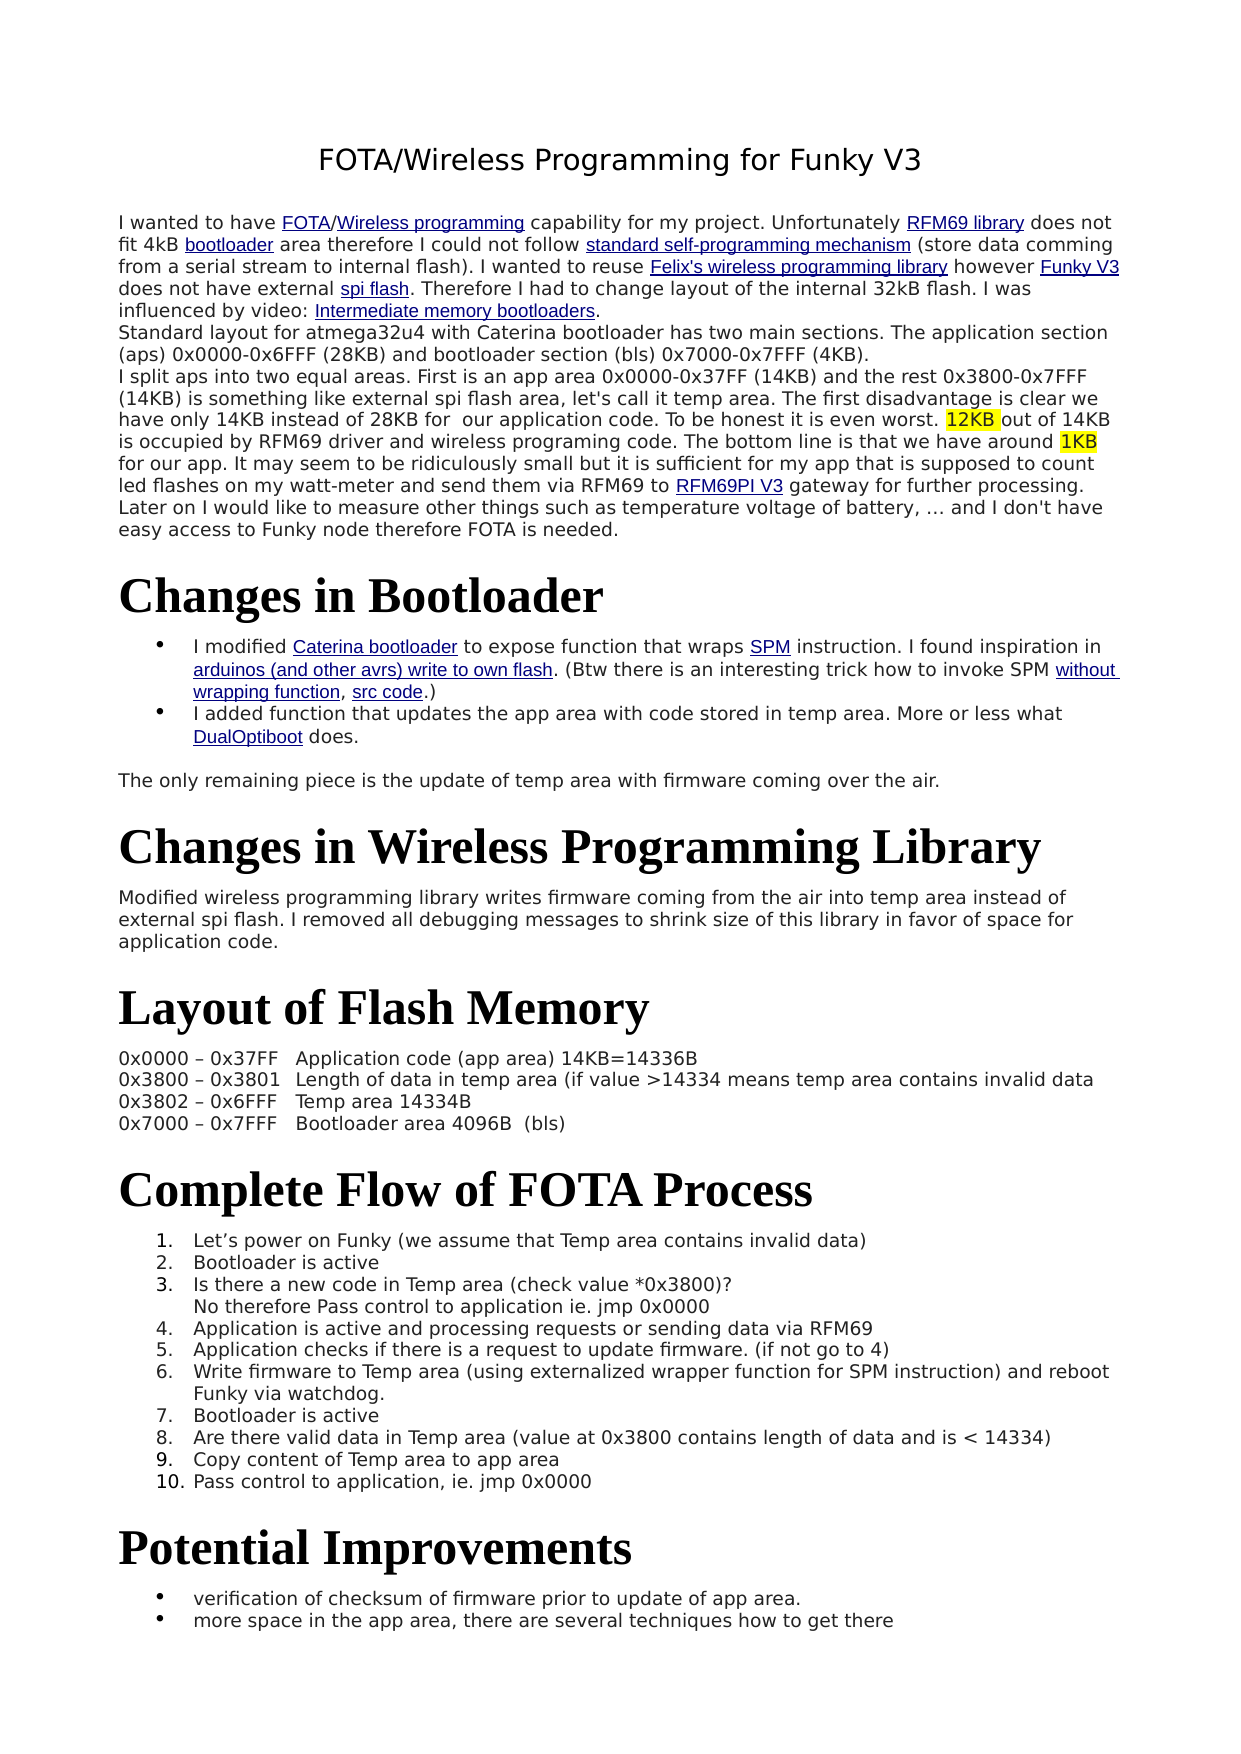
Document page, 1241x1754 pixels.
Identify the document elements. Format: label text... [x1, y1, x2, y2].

text I split aps into two equal areas. First is an app area 0x0000-0x37FF (14KB) and the rest 0x3800-0x7FFF (14KB) is something like external spi flash area, let's call it temp area. The first disadvantage is clear we have only 14KB instead of 28KB for our application code. To be honest it is even worst. 12KB out of 14KB is occupied by RFM69 driver and wireless programing code. The bottom line is that we have around 1KB for our app. It may seem to be ridiculously small but it is sufficient for my app that is supposed to count led flashes on my watt-meter and send them via RFM69 to RFM69PI V3 gateway for further processing. Later on I would like to measure other things such as temperature voltage of battery, … and I don't have easy access to Funky node therefore FOTA is needed. [118, 366, 1122, 541]
list Bootloader is active [156, 1405, 1122, 1427]
list Copy content of Temp area to app area [156, 1449, 1122, 1471]
text 0x3800 – 0x3801 Length of data in temp area (if value >14334 means temp area contains invalid data [118, 1069, 1122, 1091]
title FOTA/Wireless Programming for Funky V3 [118, 143, 1122, 177]
text Standard layout for atmega32u4 with Caterina bootloader has two main sections. The application section (aps) 0x0000-0x6FFF (28KB) and bootloader section (bls) 0x7000-0x7FFF (4KB). [118, 322, 1122, 366]
list I added function that updates the app area with code stored in temp area. More or less what DualOptiboot does. [156, 703, 1122, 748]
list verification of checksum of firmware prior to update of app area. [156, 1587, 1122, 1610]
list more space in the app area, there are several techniques how to get there [156, 1610, 1122, 1633]
subtitle Potential Improvements [118, 1517, 1122, 1575]
list Pass control to application, ie. jmp 0x0000 [156, 1471, 1122, 1492]
text 0x3802 – 0x6FFF Temp area 14334B [118, 1091, 1122, 1113]
list Bootloader is active [156, 1252, 1122, 1274]
list Write firmware to Temp area (using externalized wrapper function for SPM instruction) and reboot Funky via watchdog. [156, 1361, 1122, 1405]
list Is there a new code in Temp area (check value *0x3800)? No therefore Pass control to application ie. jmp 0x0000 [156, 1274, 1122, 1317]
text The only remaining piece is the update of temp area with firmware coming over the air. [118, 770, 1122, 792]
list Let’s power on Funky (we assume that Temp area contains invalid data) [156, 1230, 1122, 1252]
list Application is active and processing requests or sending data via RFM69 [156, 1317, 1122, 1339]
subtitle Layout of Flash Memory [118, 977, 1122, 1035]
list Are there valid data in Temp area (value at 0x3800 contains length of data and is < 14334) [156, 1427, 1122, 1449]
list I modified Caterina bootloader to expose function that wraps SPM instruction. I found inspiration in arduinos (and other avrs) write to own flash. (Btw there is an interesting trick how to invoke SPM without wrapping function, src code.) [156, 636, 1122, 703]
text 0x7000 – 0x7FFF Bootloader area 4096B (bls) [118, 1113, 1122, 1135]
text 0x0000 – 0x37FF Application code (app area) 14KB=14336B [118, 1047, 1122, 1069]
text I wanted to have FOTA/Wireless programming capability for my project. Unfortunately RFM69 library does not fit 4kB bootloader area therefore I could not follow standard self-programming mechanism (store data comming from a serial stream to internal flash). I wanted to reuse Felix's wireless programming library however Funky V3 does not have external spi flash. Therefore I had to change layout of the internal 32kB flash. I was influenced by video: Intermediate memory bootloaders. [118, 211, 1122, 322]
list Application checks if there is a request to update firmware. (if not go to 4) [156, 1339, 1122, 1361]
subtitle Complete Flow of FOTA Process [118, 1160, 1122, 1217]
subtitle Changes in Wireless Programming Library [118, 817, 1122, 874]
subtitle Changes in Bootloader [118, 566, 1122, 623]
text Modified wireless programming library writes firmware coming from the air into temp area instead of external spi flash. I removed all debugging messages to shrink size of this library in favor of space for application code. [118, 887, 1122, 952]
